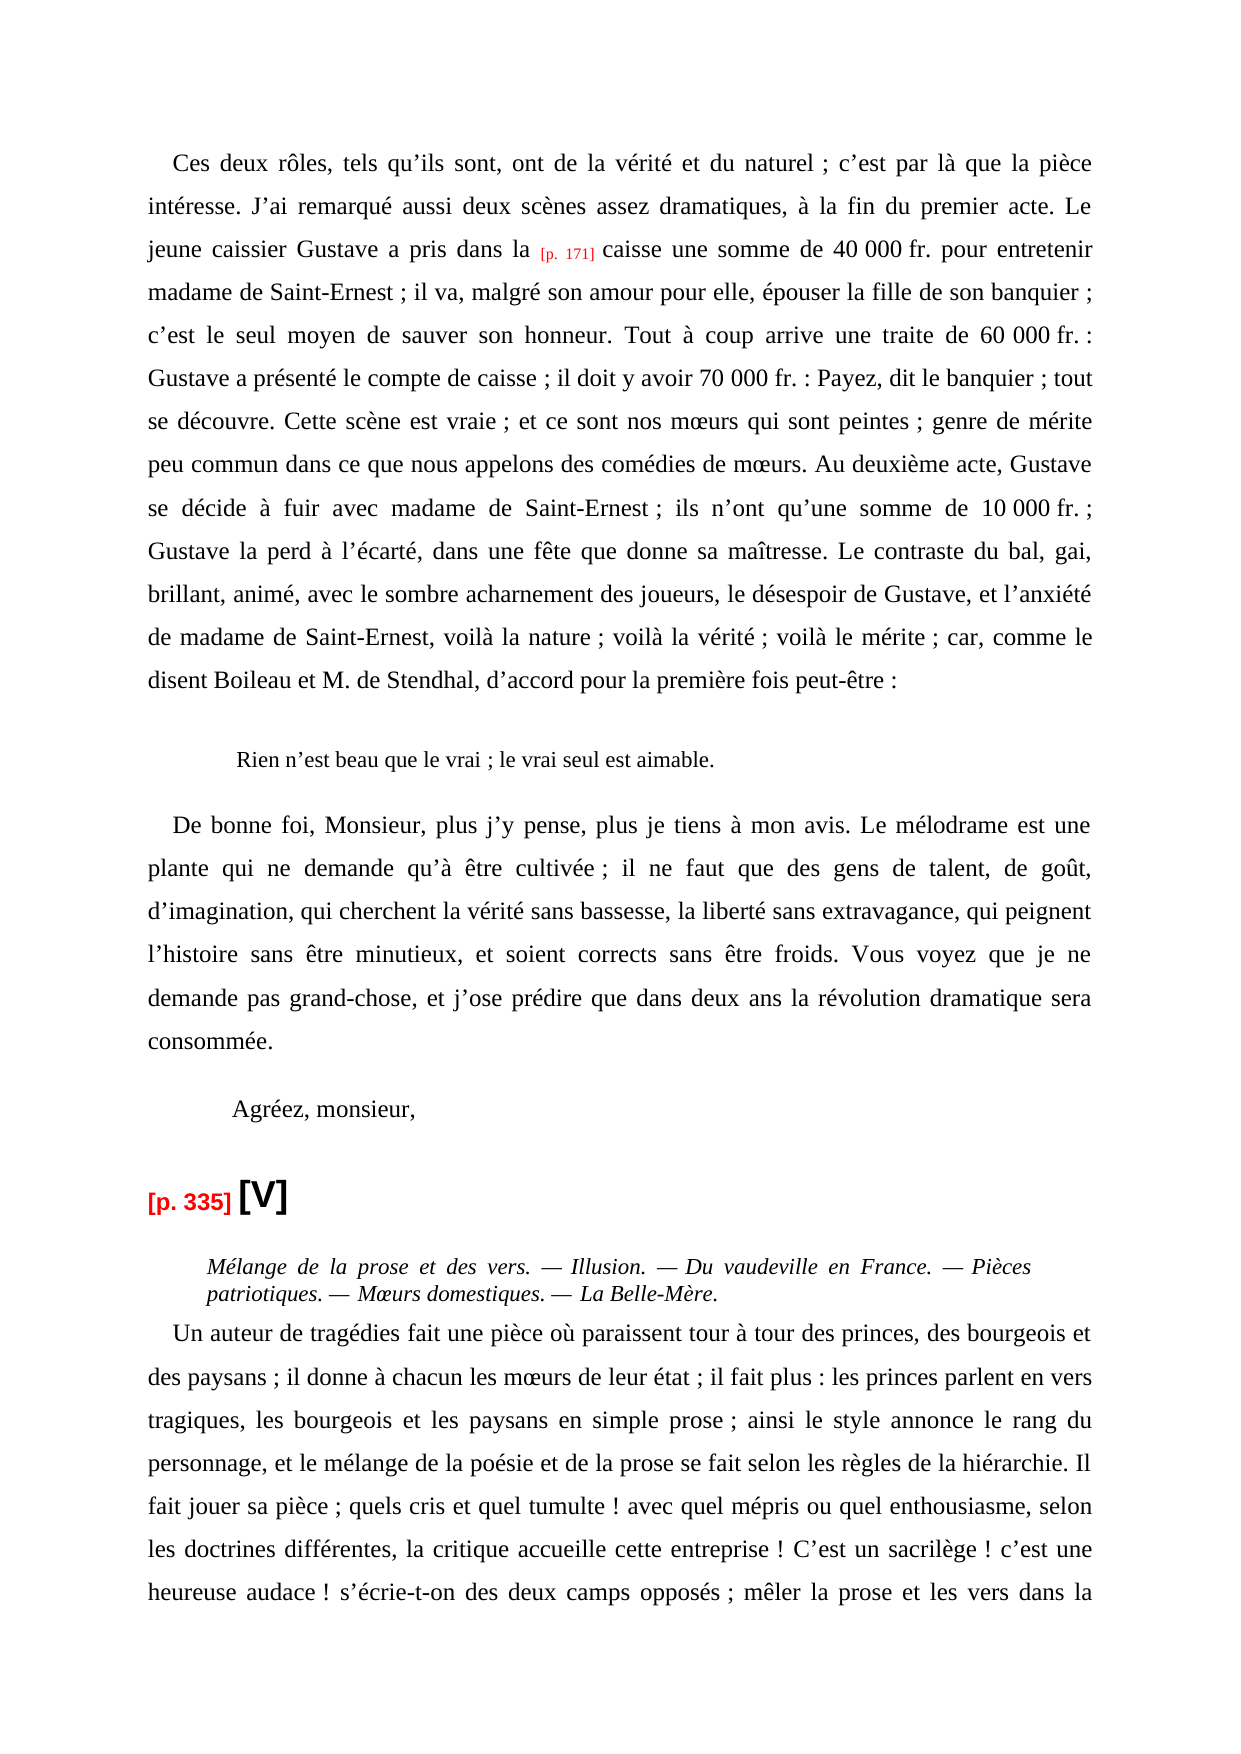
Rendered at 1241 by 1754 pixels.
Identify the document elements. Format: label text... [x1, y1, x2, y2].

text Rien n’est beau que le vrai ; le vrai seul est aimable. [236, 746, 1093, 772]
text De bonne foi, Monsieur, plus j’y pense, plus je tiens à mon avis. Le mélodrame est une plante qui ne demande qu’à être cultivée ; il ne faut que des gens de talent, de goût, d’imagination, qui cherchent la vérité sans bassesse, la liberté sans extravagance, qui peignent l’histoire sans être minutieux, et soient corrects sans être froids. Vous voyez que je ne demande pas grand-chose, et j’ose prédire que dans deux ans la révolution dramatique sera consommée. [148, 810, 1093, 1054]
subtitle [p. 335] [V] [148, 1173, 1093, 1216]
text Mélange de la prose et des vers. — Illusion. — Du vaudeville en France. — Pièces patriotiques. — Mœurs domestiques. — La Belle-Mère. [207, 1253, 1033, 1306]
text Un auteur de tragédies fait une pièce où paraissent tour à tour des princes, des bourgeois et des paysans ; il donne à chacun les mœurs de leur état ; il fait plus : les princes parlent en vers tragiques, les bourgeois et les paysans en simple prose ; ainsi le style annonce le rang du personnage, et le mélange de la poésie et de la prose se fait selon les règles de la hiérarchie. Il fait jouer sa pièce ; quels cris et quel tumulte ! avec quel mépris ou quel enthousiasme, selon les doctrines différentes, la critique accueille cette entreprise ! C’est un sacrilège ! c’est une heureuse audace ! s’écrie-t-on des deux camps opposés ; mêler la prose et les vers dans la [148, 1318, 1093, 1606]
text Agréez, monsieur, [207, 1094, 1093, 1123]
text Ces deux rôles, tels qu’ils sont, ont de la vérité et du naturel ; c’est par là que la pièce intéresse. J’ai remarqué aussi deux scènes assez dramatiques, à la fin du premier acte. Le jeune caissier Gustave a pris dans la [p. 171] caisse une somme de 40 000 fr. pour entretenir madame de Saint-Ernest ; il va, malgré son amour pour elle, épouser la fille de son banquier ; c’est le seul moyen de sauver son honneur. Tout à coup arrive une traite de 60 000 fr. : Gustave a présenté le compte de caisse ; il doit y avoir 70 000 fr. : Payez, dit le banquier ; tout se découvre. Cette scène est vraie ; et ce sont nos mœurs qui sont peintes ; genre de mérite peu commun dans ce que nous appelons des comédies de mœurs. Au deuxième acte, Gustave se décide à fuir avec madame de Saint-Ernest ; ils n’ont qu’une somme de 10 000 fr. ; Gustave la perd à l’écarté, dans une fête que donne sa maîtresse. Le contraste du bal, gai, brillant, animé, avec le sombre acharnement des joueurs, le désespoir de Gustave, et l’anxiété de madame de Saint-Ernest, voilà la nature ; voilà la vérité ; voilà le mérite ; car, comme le disent Boileau et M. de Stendhal, d’accord pour la première fois peut-être : [148, 148, 1093, 694]
